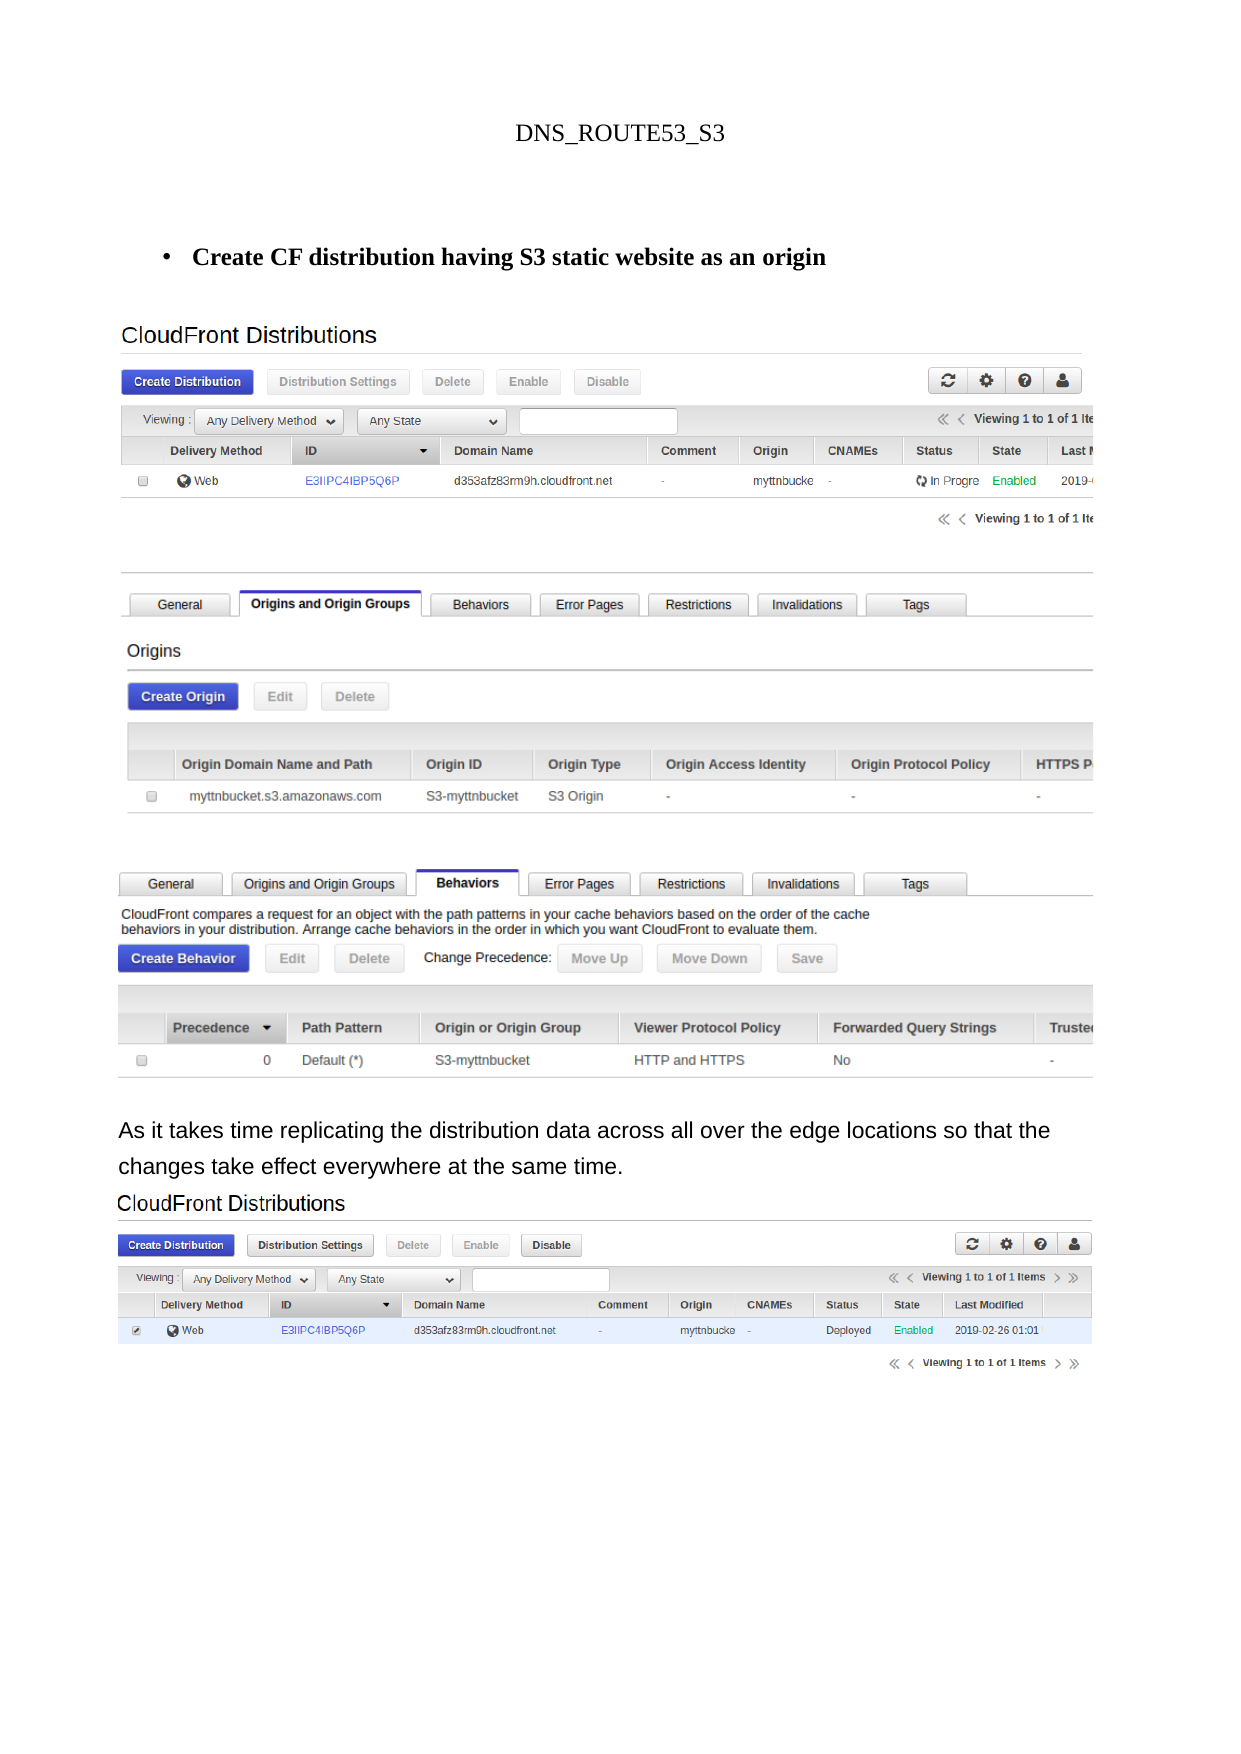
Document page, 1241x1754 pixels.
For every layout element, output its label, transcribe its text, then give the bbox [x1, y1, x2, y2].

text As it takes time replicating the distribution data across all over the edge locations so that the changes take effect everywhere at the same time. [118, 1117, 1122, 1179]
picture [118, 854, 1094, 1106]
picture [118, 318, 1094, 558]
list Create CF distribution having S3 static website as an origin [162, 242, 1122, 271]
picture [118, 1189, 1094, 1377]
picture [118, 568, 1094, 844]
